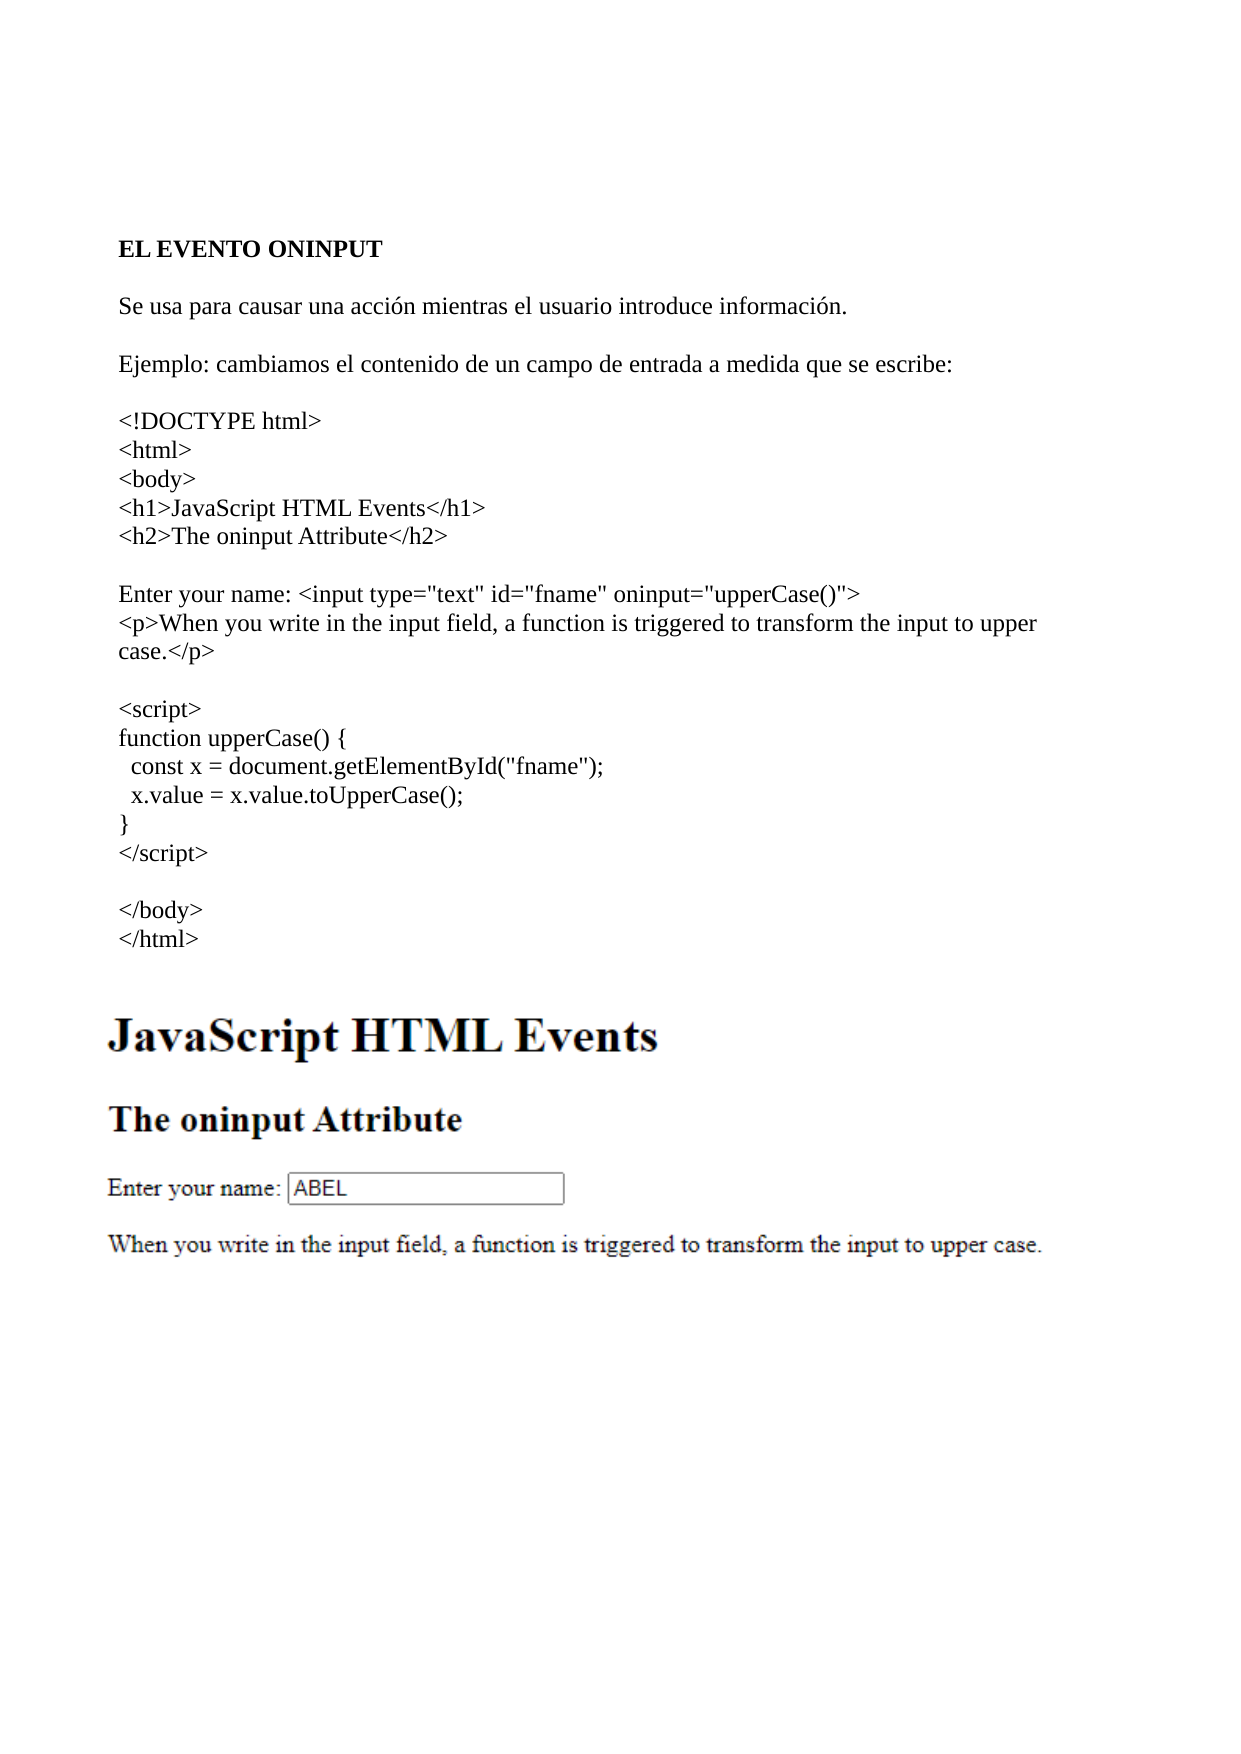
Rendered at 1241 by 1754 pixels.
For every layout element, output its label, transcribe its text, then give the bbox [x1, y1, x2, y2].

picture [97, 1011, 1072, 1290]
text EL EVENTO ONINPUT [118, 234, 1122, 263]
text <p>When you write in the input field, a function is triggered to transform the input to upper case.</p> [118, 608, 1122, 665]
text </body> [118, 895, 1122, 924]
text x.value = x.value.toUpperCase(); [118, 780, 1122, 809]
text const x = document.getElementById("fname"); [118, 751, 1122, 780]
text </script> [118, 838, 1122, 866]
text <!DOCTYPE html> [118, 406, 1122, 435]
text <script> [118, 694, 1122, 723]
text Enter your name: <input type="text" id="fname" oninput="upperCase()"> [118, 579, 1122, 608]
text Se usa para causar una acción mientras el usuario introduce información. [118, 291, 1122, 320]
text </html> [118, 924, 1122, 953]
text <html> [118, 435, 1122, 464]
text Ejemplo: cambiamos el contenido de un campo de entrada a medida que se escribe: [118, 349, 1122, 378]
text function upperCase() { [118, 723, 1122, 751]
text <h1>JavaScript HTML Events</h1> [118, 493, 1122, 521]
text } [118, 809, 1122, 838]
text <body> [118, 464, 1122, 493]
text <h2>The oninput Attribute</h2> [118, 521, 1122, 550]
